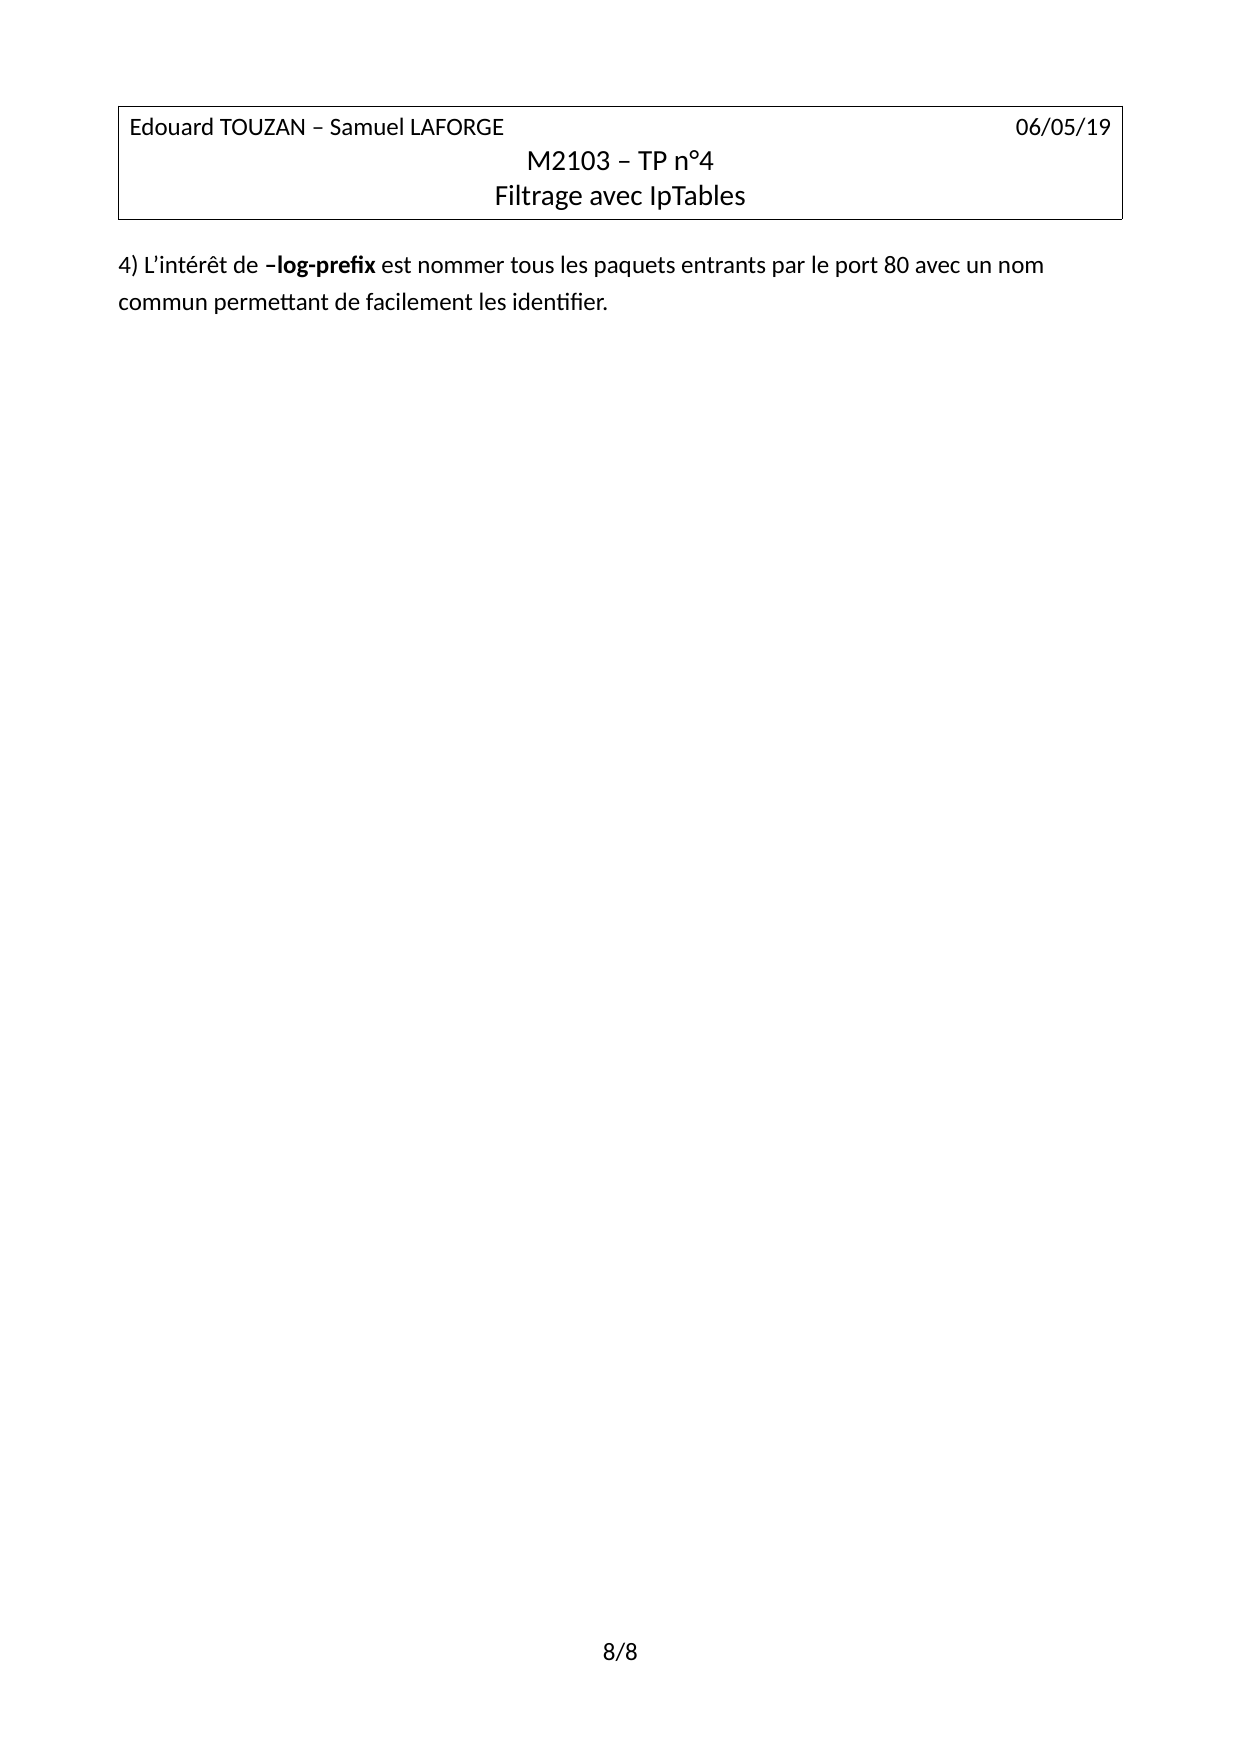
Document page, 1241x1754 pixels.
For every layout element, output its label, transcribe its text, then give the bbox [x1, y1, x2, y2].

text 4) L’intérêt de –log-prefix est nommer tous les paquets entrants par le port 80 avec un nom commun permettant de facilement les identifier. [118, 249, 1122, 317]
